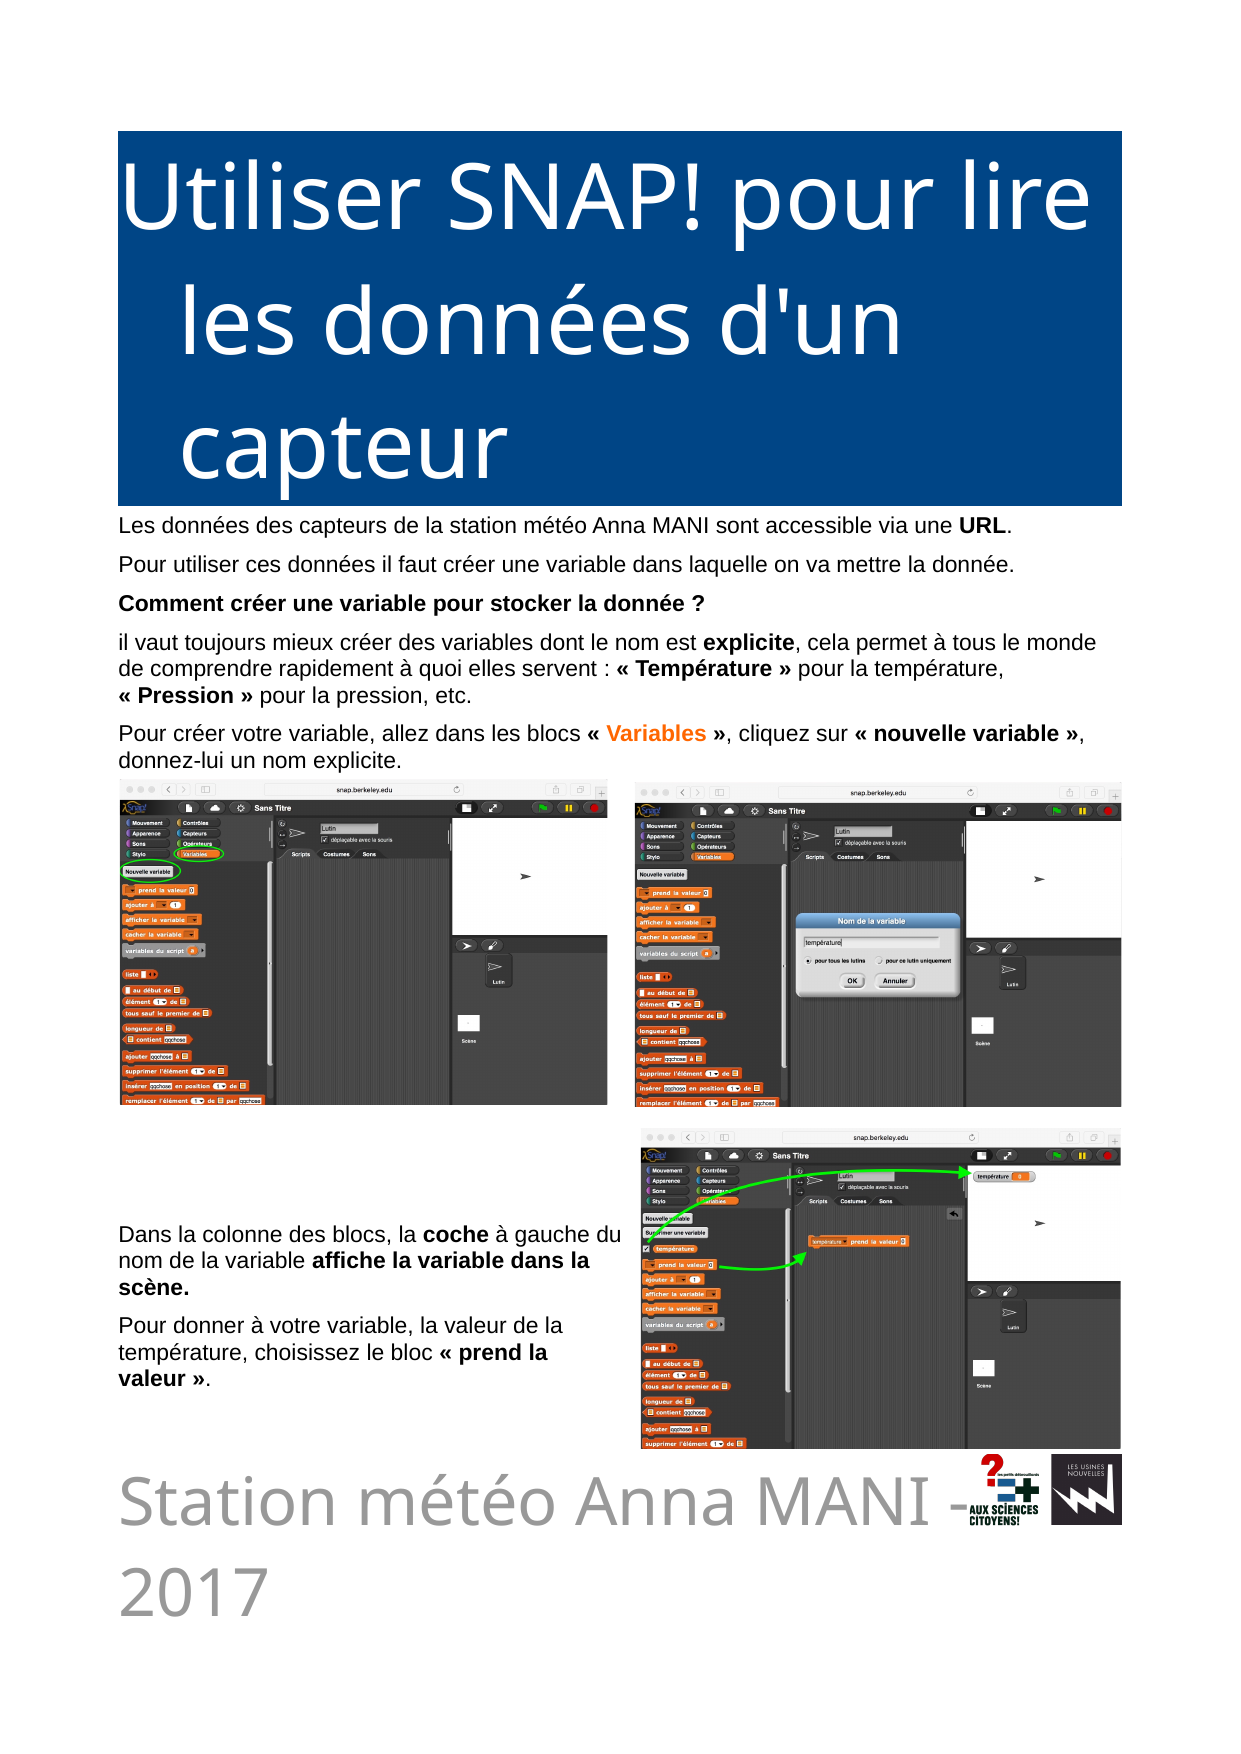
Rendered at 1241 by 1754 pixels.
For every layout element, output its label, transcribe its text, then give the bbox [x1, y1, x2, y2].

picture [1051, 1454, 1122, 1525]
picture [119, 779, 608, 1105]
text Pour donner à votre variable, la valeur de la température, choisissez le bloc « prend la valeur ». [118, 1312, 640, 1391]
text Les données des capteurs de la station météo Anna MANI sont accessible via une URL. [118, 512, 1122, 539]
subtitle Utiliser SNAP! pour lire les données d'un capteur [118, 131, 1122, 506]
text Pour créer votre variable, allez dans les blocs « Variables », cliquez sur « nouvelle variable », donnez-lui un nom explicite. [118, 720, 1122, 773]
text il vaut toujours mieux créer des variables dont le nom est explicite, cela permet à tous le monde de comprendre rapidement à quoi elles servent : « Température » pour la température, « Pression » pour la pression, etc. [118, 629, 1122, 708]
text Pour utiliser ces données il faut créer une variable dans laquelle on va mettre la donnée. [118, 551, 1122, 577]
picture [640, 1128, 1121, 1449]
picture [634, 782, 1122, 1107]
text Comment créer une variable pour stocker la donnée ? [118, 590, 1122, 616]
picture [969, 1454, 1039, 1526]
text Dans la colonne des blocs, la coche à gauche du nom de la variable affiche la variable dans la scène. [118, 1221, 640, 1300]
